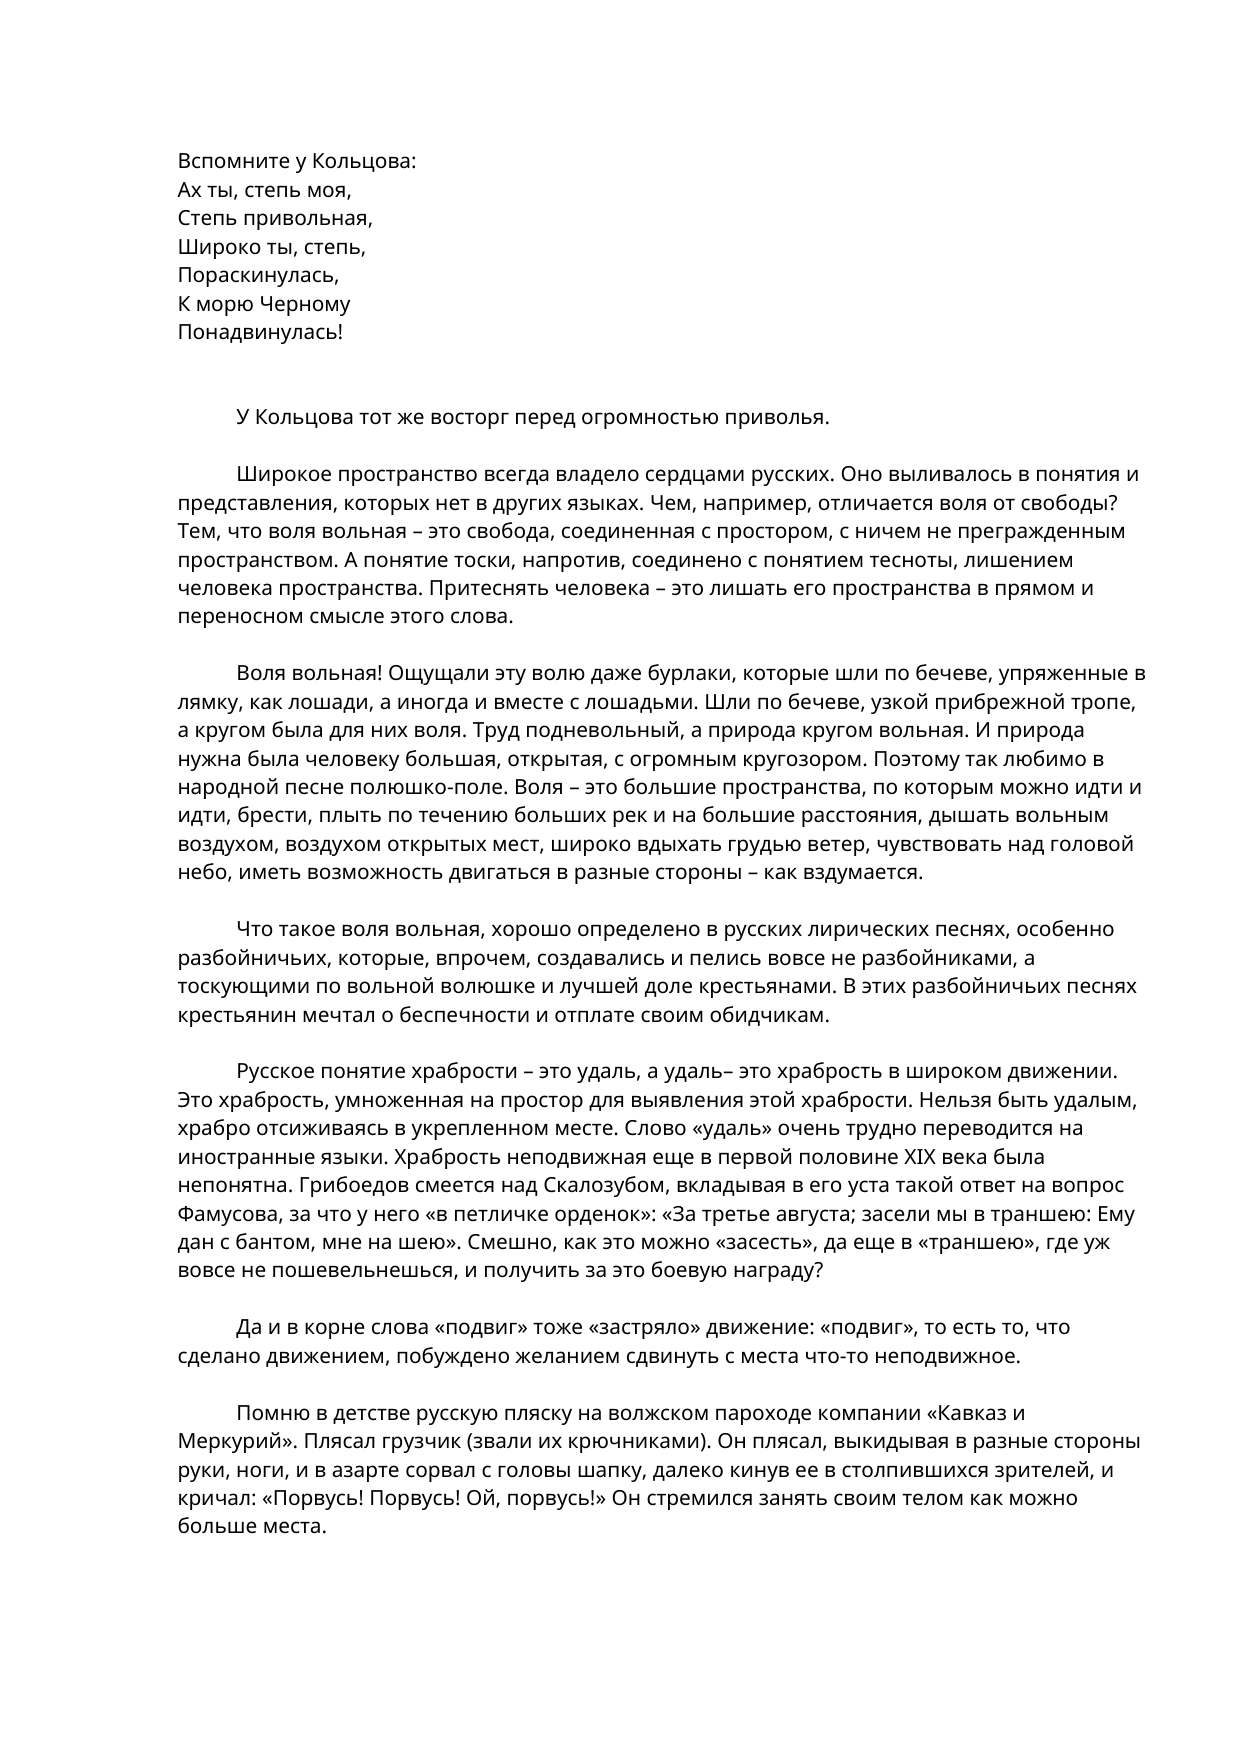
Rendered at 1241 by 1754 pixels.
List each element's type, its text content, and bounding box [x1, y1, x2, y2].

text Русское понятие храбрости – это удаль, а удаль– это храбрость в широком движении. Это храбрость, умноженная на простор для выявления этой храбрости. Нельзя быть удалым, храбро отсиживаясь в укрепленном месте. Слово «удаль» очень трудно переводится на иностранные языки. Храбрость неподвижная еще в первой половине XIX века была непонятна. Грибоедов смеется над Скалозубом, вкладывая в его уста такой ответ на вопрос Фамусова, за что у него «в петличке орденок»: «За третье августа; засели мы в траншею: Ему дан с бантом, мне на шею». Смешно, как это можно «засесть», да еще в «траншею», где уж вовсе не пошевельнешься, и получить за это боевую награду? [177, 1057, 1152, 1312]
text Воля вольная! Ощущали эту волю даже бурлаки, которые шли по бечеве, упряженные в лямку, как лошади, а иногда и вместе с лошадьми. Шли по бечеве, узкой прибрежной тропе, а кругом была для них воля. Труд подневольный, а природа кругом вольная. И природа нужна была человеку большая, открытая, с огромным кругозором. Поэтому так любимо в народной песне полюшко-поле. Воля – это большие пространства, по которым можно идти и идти, брести, плыть по течению больших рек и на большие расстояния, дышать вольным воздухом, воздухом открытых мест, широко вдыхать грудью ветер, чувствовать над головой небо, иметь возможность двигаться в разные стороны – как вздумается. [177, 658, 1152, 914]
text Да и в корне слова «подвиг» тоже «застряло» движение: «подвиг», то есть то, что сделано движением, побуждено желанием сдвинуть с места что-то неподвижное. [177, 1312, 1152, 1398]
text У Кольцова тот же восторг перед огромностью приволья. [177, 402, 1152, 459]
text Что такое воля вольная, хорошо определено в русских лирических песнях, особенно разбойничьих, которые, впрочем, создавались и пелись вовсе не разбойниками, а тоскующими по вольной волюшке и лучшей доле крестьянами. В этих разбойничьих песнях крестьянин мечтал о беспечности и отплате своим обидчикам. [177, 914, 1152, 1057]
text Широкое пространство всегда владело сердцами русских. Оно выливалось в понятия и представления, которых нет в других языках. Чем, например, отличается воля от свободы? Тем, что воля вольная – это свобода, соединенная с простором, с ничем не прегражденным пространством. А понятие тоски, напротив, соединено с понятием тесноты, лишением человека пространства. Притеснять человека – это лишать его пространства в прямом и переносном смысле этого слова. [177, 459, 1152, 658]
text Помню в детстве русскую пляску на волжском пароходе компании «Кавказ и Меркурий». Плясал грузчик (звали их крючниками). Он плясал, выкидывая в разные стороны руки, ноги, и в азарте сорвал с головы шапку, далеко кинув ее в столпившихся зрителей, и кричал: «Порвусь! Порвусь! Ой, порвусь!» Он стремился занять своим телом как можно больше места. [177, 1398, 1152, 1568]
text Вспомните у Кольцова: Ах ты, степь моя, Степь привольная, Широко ты, степь, Пораскинулась, К морю Черному Понадвинулась! [177, 118, 1152, 374]
